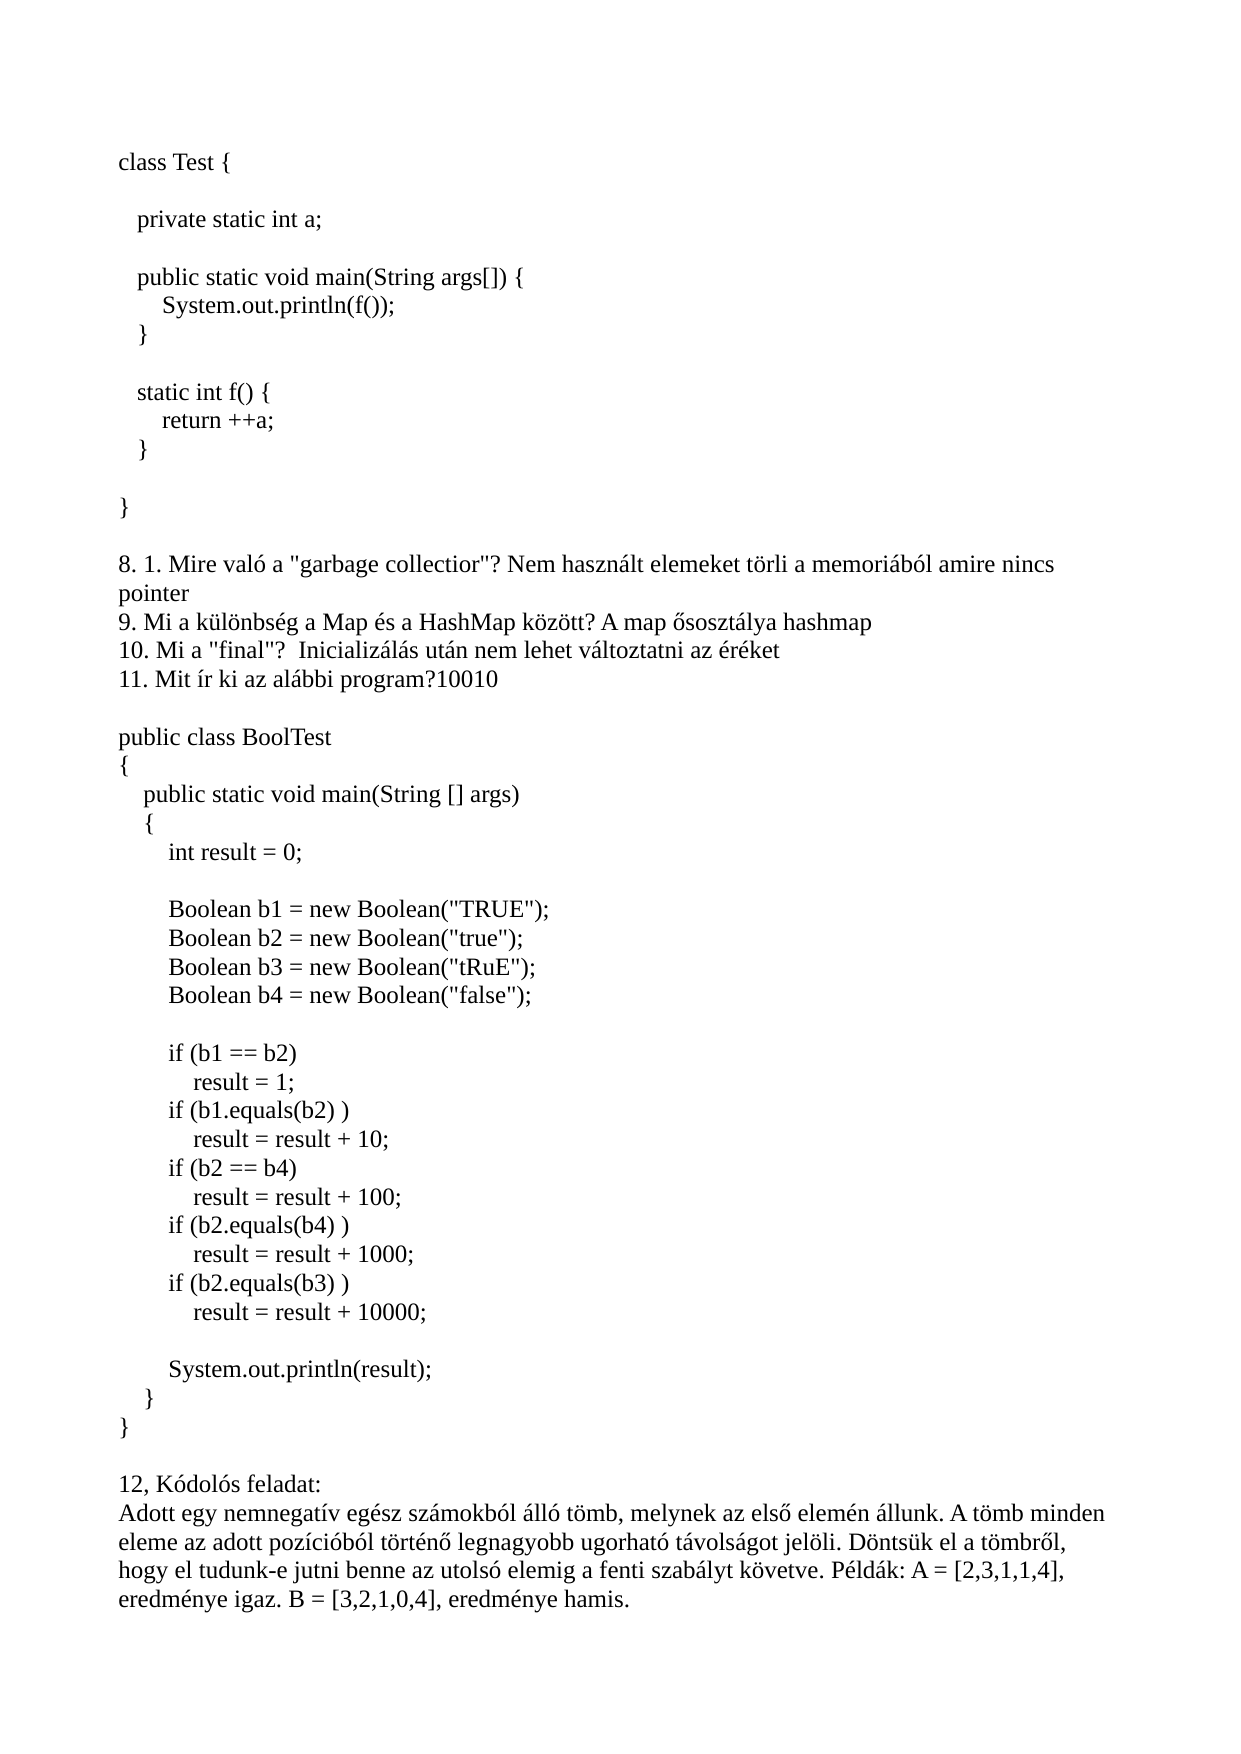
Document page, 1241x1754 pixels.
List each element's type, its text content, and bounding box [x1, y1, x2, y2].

text return ++a; [118, 406, 1122, 434]
text if (b1.equals(b2) ) [118, 1096, 1122, 1124]
text public static void main(String [] args) [118, 779, 1122, 808]
text result = result + 100; [118, 1182, 1122, 1211]
text System.out.println(f()); [118, 291, 1122, 319]
text static int f() { [118, 377, 1122, 406]
text result = result + 10; [118, 1124, 1122, 1153]
text if (b2.equals(b3) ) [118, 1268, 1122, 1297]
text result = result + 10000; [118, 1297, 1122, 1326]
text 12, Kódolós feladat: [118, 1469, 1122, 1498]
text Boolean b2 = new Boolean("true"); [118, 923, 1122, 952]
text 8. 1. Mire való a "garbage collectior"? Nem használt elemeket törli a memoriából amire nincs pointer [118, 549, 1122, 607]
text if (b1 == b2) [118, 1038, 1122, 1067]
text class Test { [118, 147, 1122, 176]
text Boolean b3 = new Boolean("tRuE"); [118, 952, 1122, 981]
text System.out.println(result); [118, 1354, 1122, 1383]
text 10. Mi a "final"? Inicializálás után nem lehet változtatni az éréket [118, 636, 1122, 664]
text public static void main(String args[]) { [118, 262, 1122, 291]
text 9. Mi a különbség a Map és a HashMap között? A map ősosztálya hashmap [118, 607, 1122, 636]
text if (b2 == b4) [118, 1153, 1122, 1182]
text } [118, 1412, 1122, 1441]
text Adott egy nemnegatív egész számokból álló tömb, melynek az első elemén állunk. A tömb minden eleme az adott pozícióból történő legnagyobb ugorható távolságot jelöli. Döntsük el a tömbről, hogy el tudunk-e jutni benne az utolsó elemig a fenti szabályt követve. Példák: A = [2,3,1,1,4], eredménye igaz. B = [3,2,1,0,4], eredménye hamis. [118, 1498, 1122, 1613]
text } [118, 319, 1122, 348]
text } [118, 434, 1122, 463]
text Boolean b4 = new Boolean("false"); [118, 981, 1122, 1009]
text { [118, 808, 1122, 837]
text result = 1; [118, 1067, 1122, 1096]
text { [118, 751, 1122, 779]
text private static int a; [118, 204, 1122, 233]
text 11. Mit ír ki az alábbi program?10010 [118, 664, 1122, 693]
text } [118, 1383, 1122, 1412]
text int result = 0; [118, 837, 1122, 866]
text result = result + 1000; [118, 1239, 1122, 1268]
text } [118, 492, 1122, 521]
text public class BoolTest [118, 722, 1122, 751]
text if (b2.equals(b4) ) [118, 1211, 1122, 1239]
text Boolean b1 = new Boolean("TRUE"); [118, 894, 1122, 923]
